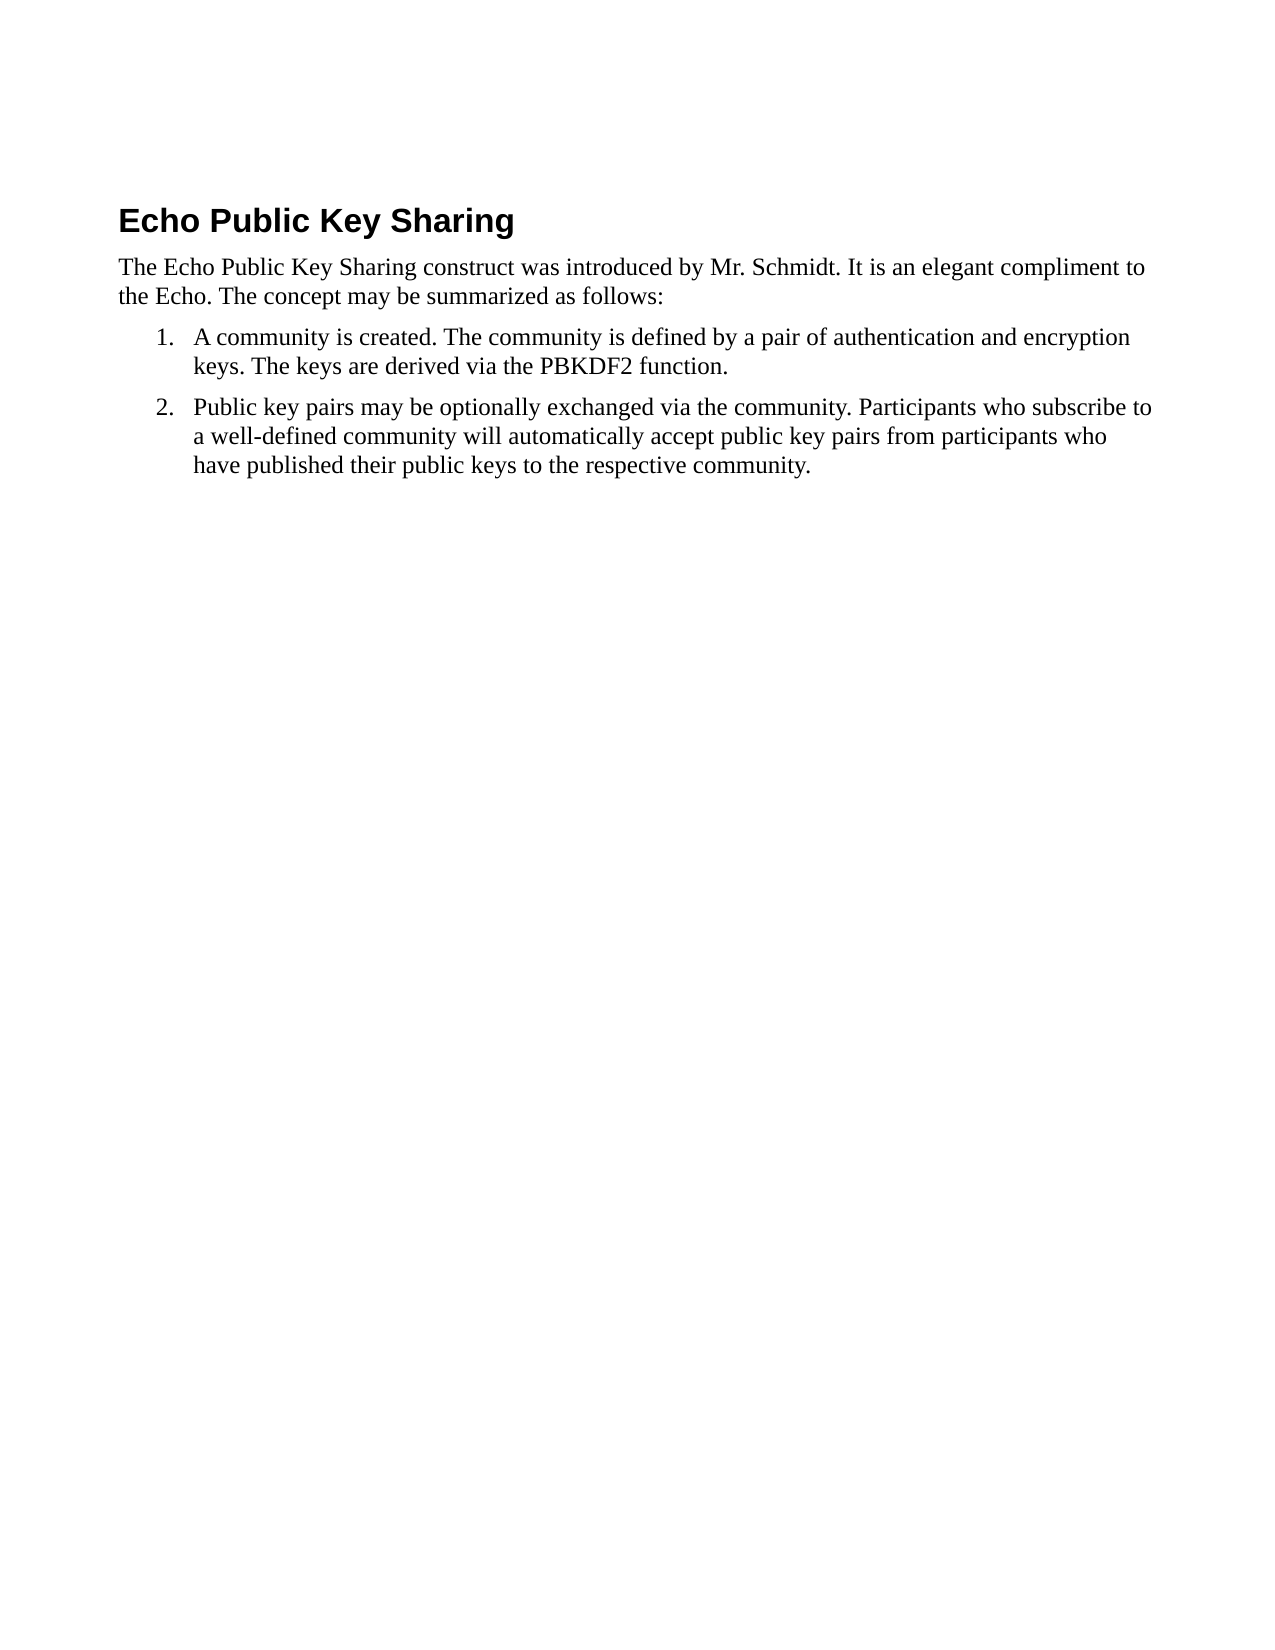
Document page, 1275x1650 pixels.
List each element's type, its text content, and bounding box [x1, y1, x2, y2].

list A community is created. The community is defined by a pair of authentication and encryption keys. The keys are derived via the PBKDF2 function. [156, 322, 1157, 380]
subtitle Echo Public Key Sharing [118, 201, 1157, 240]
text The Echo Public Key Sharing construct was introduced by Mr. Schmidt. It is an elegant compliment to the Echo. The concept may be summarized as follows: [118, 252, 1157, 310]
list Public key pairs may be optionally exchanged via the community. Participants who subscribe to a well-defined community will automatically accept public key pairs from participants who have published their public keys to the respective community. [156, 392, 1157, 479]
